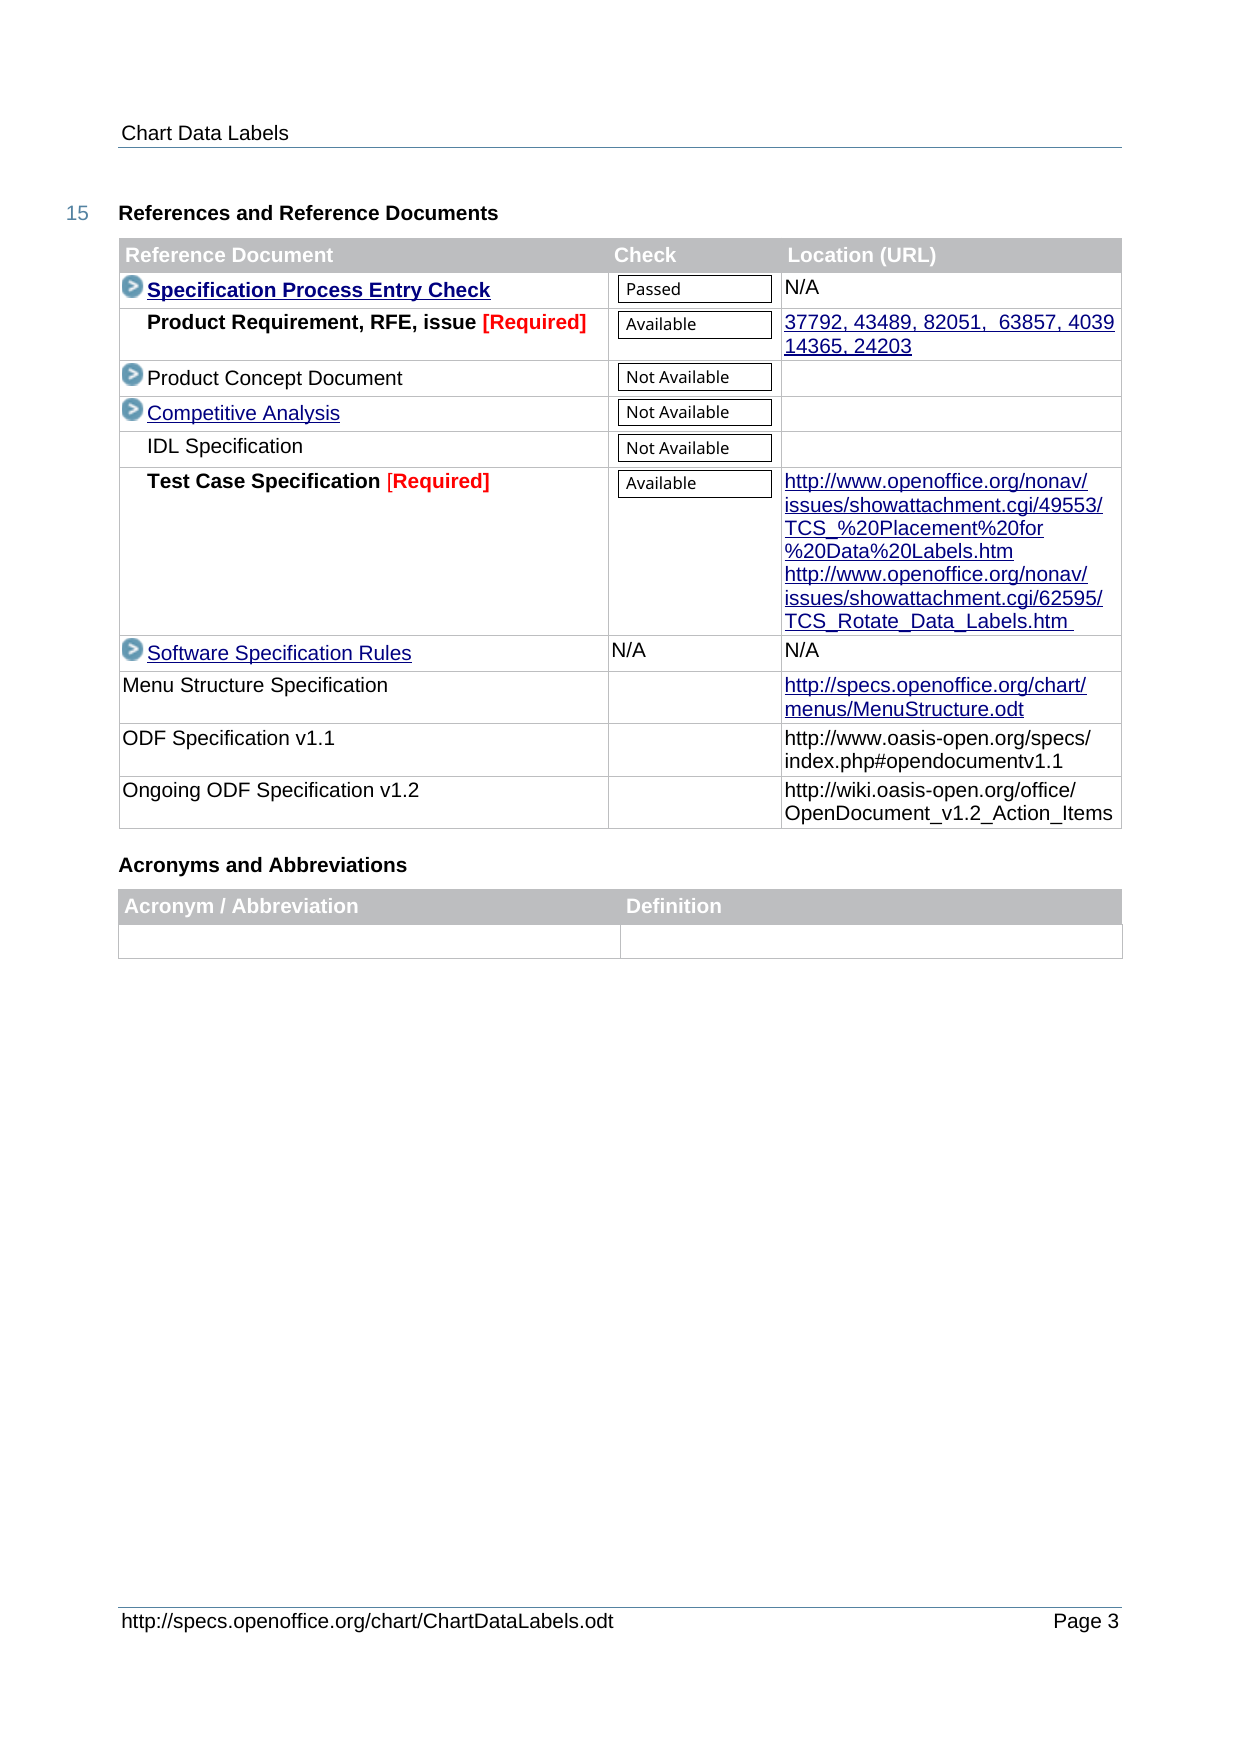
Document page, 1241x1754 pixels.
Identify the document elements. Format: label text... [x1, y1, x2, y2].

table_cell [609, 468, 781, 635]
table_cell Software Specification Rules [120, 636, 608, 671]
table_cell Ongoing ODF Specification v1.2 [120, 777, 608, 828]
table_cell [609, 432, 781, 467]
picture [122, 638, 147, 661]
table_header Check [609, 238, 781, 273]
table_header Definition [620, 889, 1122, 924]
table_cell IDL Specification [120, 432, 608, 467]
table_header Location (URL) [782, 238, 1122, 273]
table_header Acronym / Abbreviation [118, 889, 620, 924]
table_cell [609, 672, 781, 723]
table_cell N/A [782, 273, 1121, 308]
table_cell Specification Process Entry Check [120, 273, 608, 308]
table_cell Test Case Specification [Required] [120, 468, 608, 635]
table_cell Competitive Analysis [120, 397, 608, 431]
picture [122, 275, 147, 298]
subtitle References and Reference Documents [118, 202, 1122, 225]
table_cell Menu Structure Specification [120, 672, 608, 723]
picture [122, 398, 147, 421]
table_cell [609, 309, 781, 360]
table_cell <Please enter location here> [782, 361, 1121, 396]
table_cell <Please enter location here> [782, 397, 1121, 431]
table_cell <WYSIWYG> [119, 925, 620, 958]
table_cell [609, 397, 781, 431]
table_cell <What You See Is What You Get> [621, 925, 1122, 958]
picture [122, 363, 147, 386]
table_cell http://wiki.oasis-open.org/office/OpenDocument_v1.2_Action_Items [782, 777, 1121, 828]
subtitle Acronyms and Abbreviations [118, 853, 1122, 876]
table_cell [609, 361, 781, 396]
table_cell ODF Specification v1.1 [120, 724, 608, 776]
table_cell Product Requirement, RFE, issue [Required] [120, 309, 608, 360]
table_cell http://www.openoffice.org/nonav/issues/showattachment.cgi/49553/TCS_%20Placement%20for%20Data%20Labels.htm http://www.openoffice.org/nonav/issues/showattachment.cgi/62595/TCS_Rotate_Data_Labels.htm [782, 468, 1121, 635]
table_cell http://specs.openoffice.org/chart/menus/MenuStructure.odt [782, 672, 1121, 723]
table_cell [609, 724, 781, 776]
table_cell http://www.oasis-open.org/specs/index.php#opendocumentv1.1 [782, 724, 1121, 776]
table_cell Product Concept Document [120, 361, 608, 396]
table_cell 37792, 43489, 82051, 63857, 4039 14365, 24203 [782, 309, 1121, 360]
table_cell <Please enter location here> [782, 432, 1121, 467]
table_header Reference Document [119, 238, 608, 273]
table_cell N/A [609, 636, 781, 671]
table_cell [609, 777, 781, 828]
table_cell N/A [782, 636, 1121, 671]
table_cell [609, 273, 781, 308]
